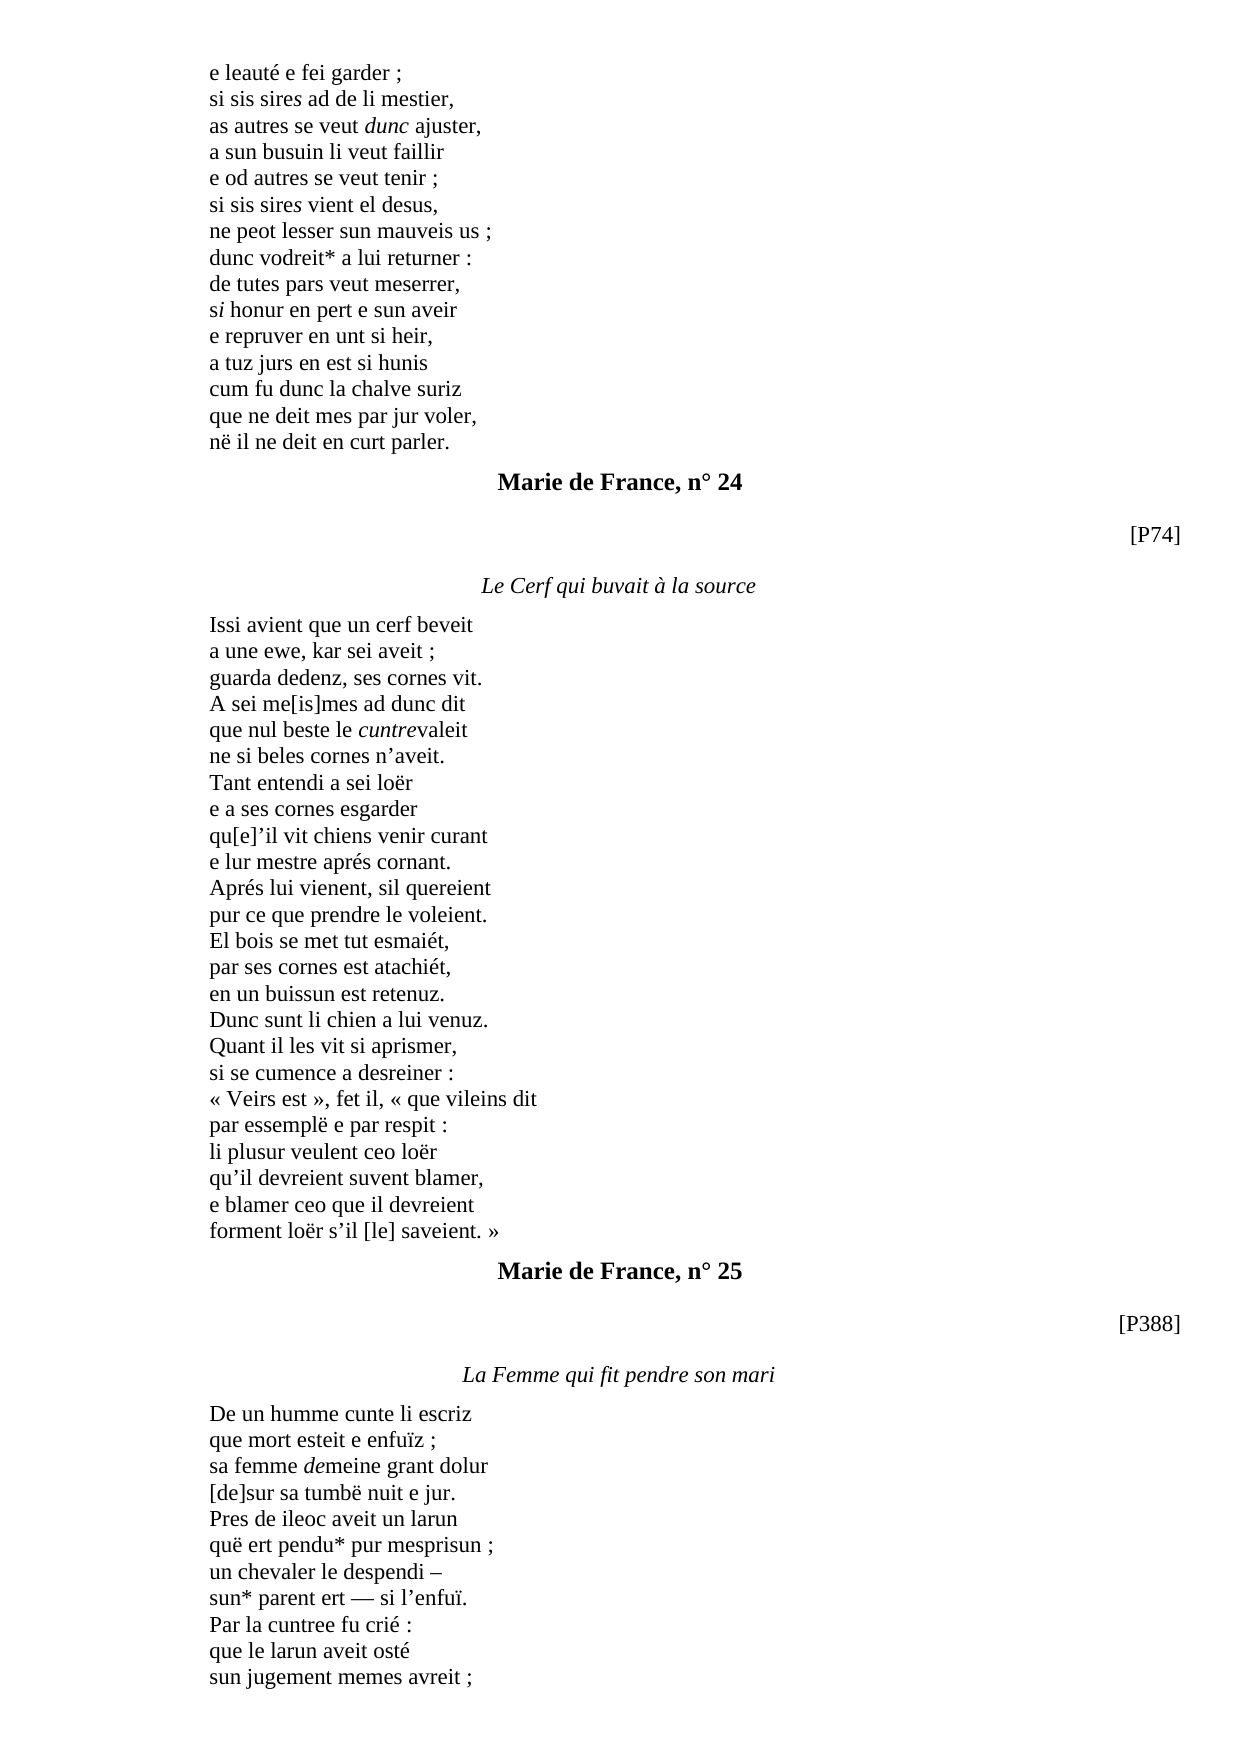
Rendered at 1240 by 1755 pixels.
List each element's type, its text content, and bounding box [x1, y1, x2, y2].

text ne si beles cornes n’aveit. [209, 743, 1181, 769]
text a tuz jurs en est si hunis [209, 349, 1181, 375]
text qu’il devreient suvent blamer, [209, 1164, 1181, 1191]
text que mort esteit e enfuïz ; [209, 1426, 1181, 1452]
text si honur en pert e sun aveir [209, 296, 1181, 323]
text si sis sires vient el desus, [209, 191, 1181, 217]
text « Veirs est », fet il, « que vileins dit [209, 1085, 1181, 1112]
text Quant il les vit si aprismer, [209, 1032, 1181, 1059]
text si sis sires ad de li mestier, [209, 85, 1181, 112]
text que ne deit mes par jur voler, [209, 402, 1181, 428]
text que le larun aveit osté [209, 1637, 1181, 1663]
text e lur mestre aprés cornant. [209, 848, 1181, 874]
text a sun busuin li veut faillir [209, 138, 1181, 164]
text li plusur veulent ceo loër [209, 1138, 1181, 1164]
text [de]sur sa tumbë nuit e jur. [209, 1479, 1181, 1505]
text e leauté e fei garder ; [209, 59, 1181, 85]
text forment loër s’il [le] saveient. » [209, 1217, 1181, 1243]
text në il ne deit en curt parler. [209, 428, 1181, 454]
text quë ert pendu* pur mesprisun ; [209, 1532, 1181, 1558]
text dunc vodreit* a lui returner : [209, 243, 1181, 270]
text ne peot lesser sun mauveis us ; [209, 217, 1181, 243]
text [P74] [59, 521, 1181, 547]
text e a ses cornes esgarder [209, 795, 1181, 822]
text que nul beste le cuntrevaleit [209, 716, 1181, 743]
text A sei me[is]mes ad dunc dit [209, 690, 1181, 716]
text Issi avient que un cerf beveit [209, 611, 1181, 637]
text Aprés lui vienent, sil quereient [209, 874, 1181, 901]
text par ses cornes est atachiét, [209, 953, 1181, 980]
text [P388] [59, 1309, 1181, 1336]
text Marie de France, n° 24 [59, 467, 1181, 496]
text Pres de ileoc aveit un larun [209, 1505, 1181, 1532]
text pur ce que prendre le voleient. [209, 901, 1181, 927]
text e blamer ceo que il devreient [209, 1191, 1181, 1217]
text sun jugement memes avreit ; [209, 1663, 1181, 1690]
text qu[e]’il vit chiens venir curant [209, 822, 1181, 848]
text sa femme demeine grant dolur [209, 1452, 1181, 1479]
text La Femme qui fit pendre son mari [59, 1361, 1181, 1387]
text Le Cerf qui buvait à la source [59, 572, 1181, 598]
text par essemplë e par respit : [209, 1112, 1181, 1138]
text El bois se met tut esmaiét, [209, 927, 1181, 953]
text Dunc sunt li chien a lui venuz. [209, 1006, 1181, 1032]
text Par la cuntree fu crié : [209, 1611, 1181, 1637]
text e repruver en unt si heir, [209, 323, 1181, 349]
text De un humme cunte li escriz [209, 1400, 1181, 1426]
text de tutes pars veut meserrer, [209, 270, 1181, 296]
text a une ewe, kar sei aveit ; [209, 637, 1181, 663]
text un chevaler le despendi – [209, 1558, 1181, 1584]
text guarda dedenz, ses cornes vit. [209, 663, 1181, 690]
text Tant entendi a sei loër [209, 769, 1181, 795]
text e od autres se veut tenir ; [209, 164, 1181, 191]
text as autres se veut dunc ajuster, [209, 112, 1181, 138]
text sun* parent ert — si l’enfuï. [209, 1584, 1181, 1611]
text en un buissun est retenuz. [209, 980, 1181, 1006]
text Marie de France, n° 25 [59, 1256, 1181, 1284]
text cum fu dunc la chalve suriz [209, 375, 1181, 402]
text si se cumence a desreiner : [209, 1059, 1181, 1085]
